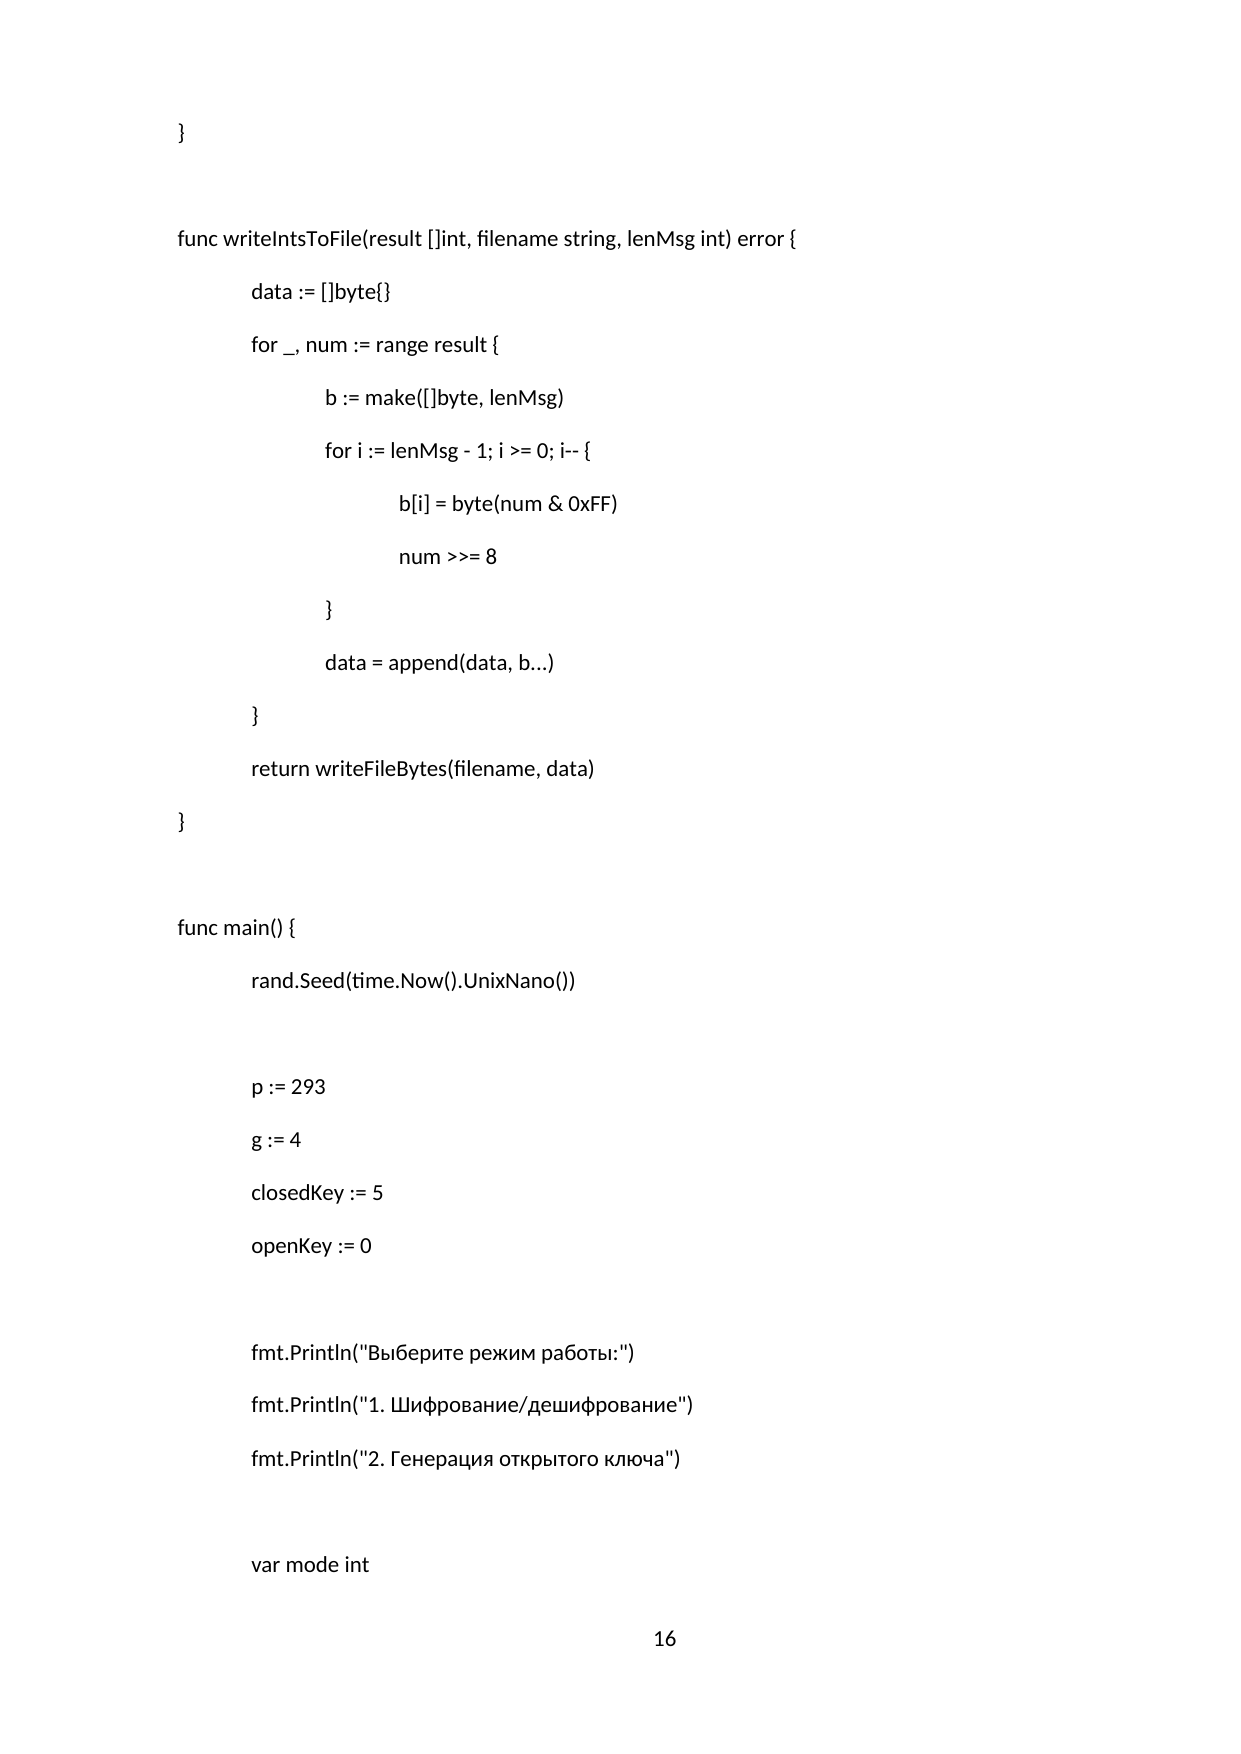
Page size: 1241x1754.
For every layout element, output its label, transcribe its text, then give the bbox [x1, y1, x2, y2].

text openKey := 0 [177, 1232, 1152, 1259]
text p := 293 [177, 1072, 1152, 1101]
text num >>= 8 [177, 542, 1152, 570]
text fmt.Println("Выберите режим работы:") [177, 1338, 1152, 1366]
text b := make([]byte, lenMsg) [177, 383, 1152, 411]
text rand.Seed(time.Now().UnixNano()) [177, 966, 1152, 994]
text data := []byte{} [177, 277, 1152, 305]
text data = append(data, b...) [177, 648, 1152, 676]
text func main() { [177, 913, 1152, 941]
text closedKey := 5 [177, 1178, 1152, 1207]
text } [177, 701, 1152, 729]
text b[i] = byte(num & 0xFF) [177, 489, 1152, 517]
text func writeIntsToFile(result []int, filename string, lenMsg int) error { [177, 224, 1152, 252]
text fmt.Println("1. Шифрование/дешифрование") [177, 1391, 1152, 1419]
text } [177, 595, 1152, 623]
text g := 4 [177, 1126, 1152, 1153]
text fmt.Println("2. Генерация открытого ключа") [177, 1444, 1152, 1472]
text } [177, 118, 1152, 146]
text for _, num := range result { [177, 330, 1152, 358]
text for i := lenMsg - 1; i >= 0; i-- { [177, 436, 1152, 464]
text var mode int [177, 1550, 1152, 1578]
text return writeFileBytes(filename, data) [177, 754, 1152, 782]
text } [177, 807, 1152, 835]
